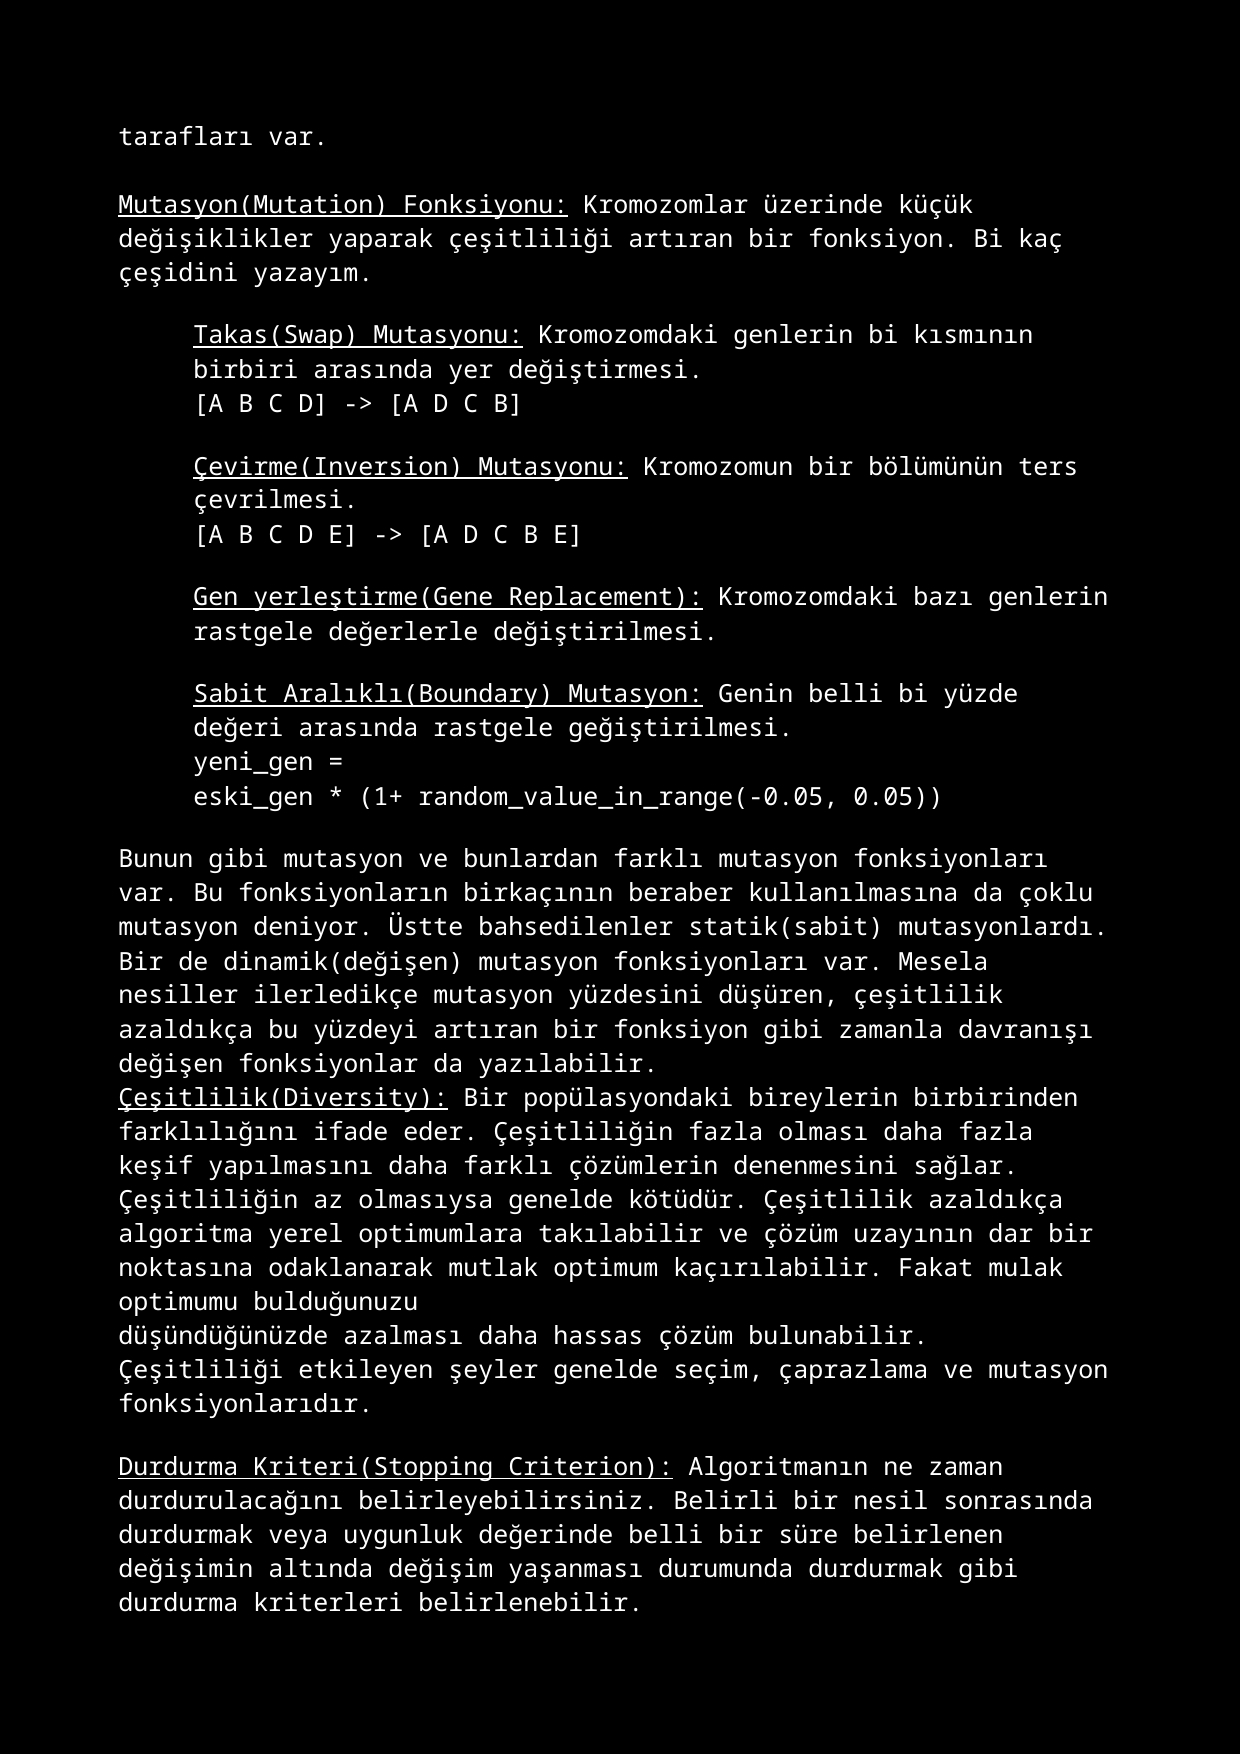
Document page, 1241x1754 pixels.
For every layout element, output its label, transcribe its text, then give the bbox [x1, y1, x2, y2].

text Çeşitlilik(Diversity): Bir popülasyondaki bireylerin birbirinden farklılığını ifade eder. Çeşitliliğin fazla olması daha fazla keşif yapılmasını daha farklı çözümlerin denenmesini sağlar. Çeşitliliğin az olmasıysa genelde kötüdür. Çeşitlilik azaldıkça algoritma yerel optimumlara takılabilir ve çözüm uzayının dar bir noktasına odaklanarak mutlak optimum kaçırılabilir. Fakat mulak optimumu bulduğunuzu [118, 1079, 1122, 1318]
text Çeşitliliği etkileyen şeyler genelde seçim, çaprazlama ve mutasyon fonksiyonlarıdır. [118, 1352, 1122, 1420]
text düşündüğünüzde azalması daha hassas çözüm bulunabilir. [118, 1318, 1122, 1352]
list Gen yerleştirme(Gene Replacement): Kromozomdaki bazı genlerin rastgele değerlerle değiştirilmesi. [156, 579, 1122, 647]
list Sabit Aralıklı(Boundary) Mutasyon: Genin belli bi yüzde değeri arasında rastgele geğiştirilmesi. yeni_gen = eski_gen * (1+ random_value_in_range(-0.05, 0.05)) [156, 676, 1122, 812]
text Bunun gibi mutasyon ve bunlardan farklı mutasyon fonksiyonları var. Bu fonksiyonların birkaçının beraber kullanılmasına da çoklu mutasyon deniyor. Üstte bahsedilenler statik(sabit) mutasyonlardı. Bir de dinamik(değişen) mutasyon fonksiyonları var. Mesela nesiller ilerledikçe mutasyon yüzdesini düşüren, çeşitlilik azaldıkça bu yüzdeyi artıran bir fonksiyon gibi zamanla davranışı değişen fonksiyonlar da yazılabilir. [118, 841, 1122, 1079]
text Durdurma Kriteri(Stopping Criterion): Algoritmanın ne zaman durdurulacağını belirleyebilirsiniz. Belirli bir nesil sonrasında durdurmak veya uygunluk değerinde belli bir süre belirlenen değişimin altında değişim yaşanması durumunda durdurmak gibi durdurma kriterleri belirlenebilir. [118, 1449, 1122, 1619]
list Takas(Swap) Mutasyonu: Kromozomdaki genlerin bi kısmının birbiri arasında yer değiştirmesi. [A B C D] -> [A D C B] [156, 317, 1122, 419]
text tarafları var. Mutasyon(Mutation) Fonksiyonu: Kromozomlar üzerinde küçük değişiklikler yaparak çeşitliliği artıran bir fonksiyon. Bi kaç çeşidini yazayım. [118, 118, 1122, 288]
list Çevirme(Inversion) Mutasyonu: Kromozomun bir bölümünün ters çevrilmesi. [A B C D E] -> [A D C B E] [156, 448, 1122, 550]
